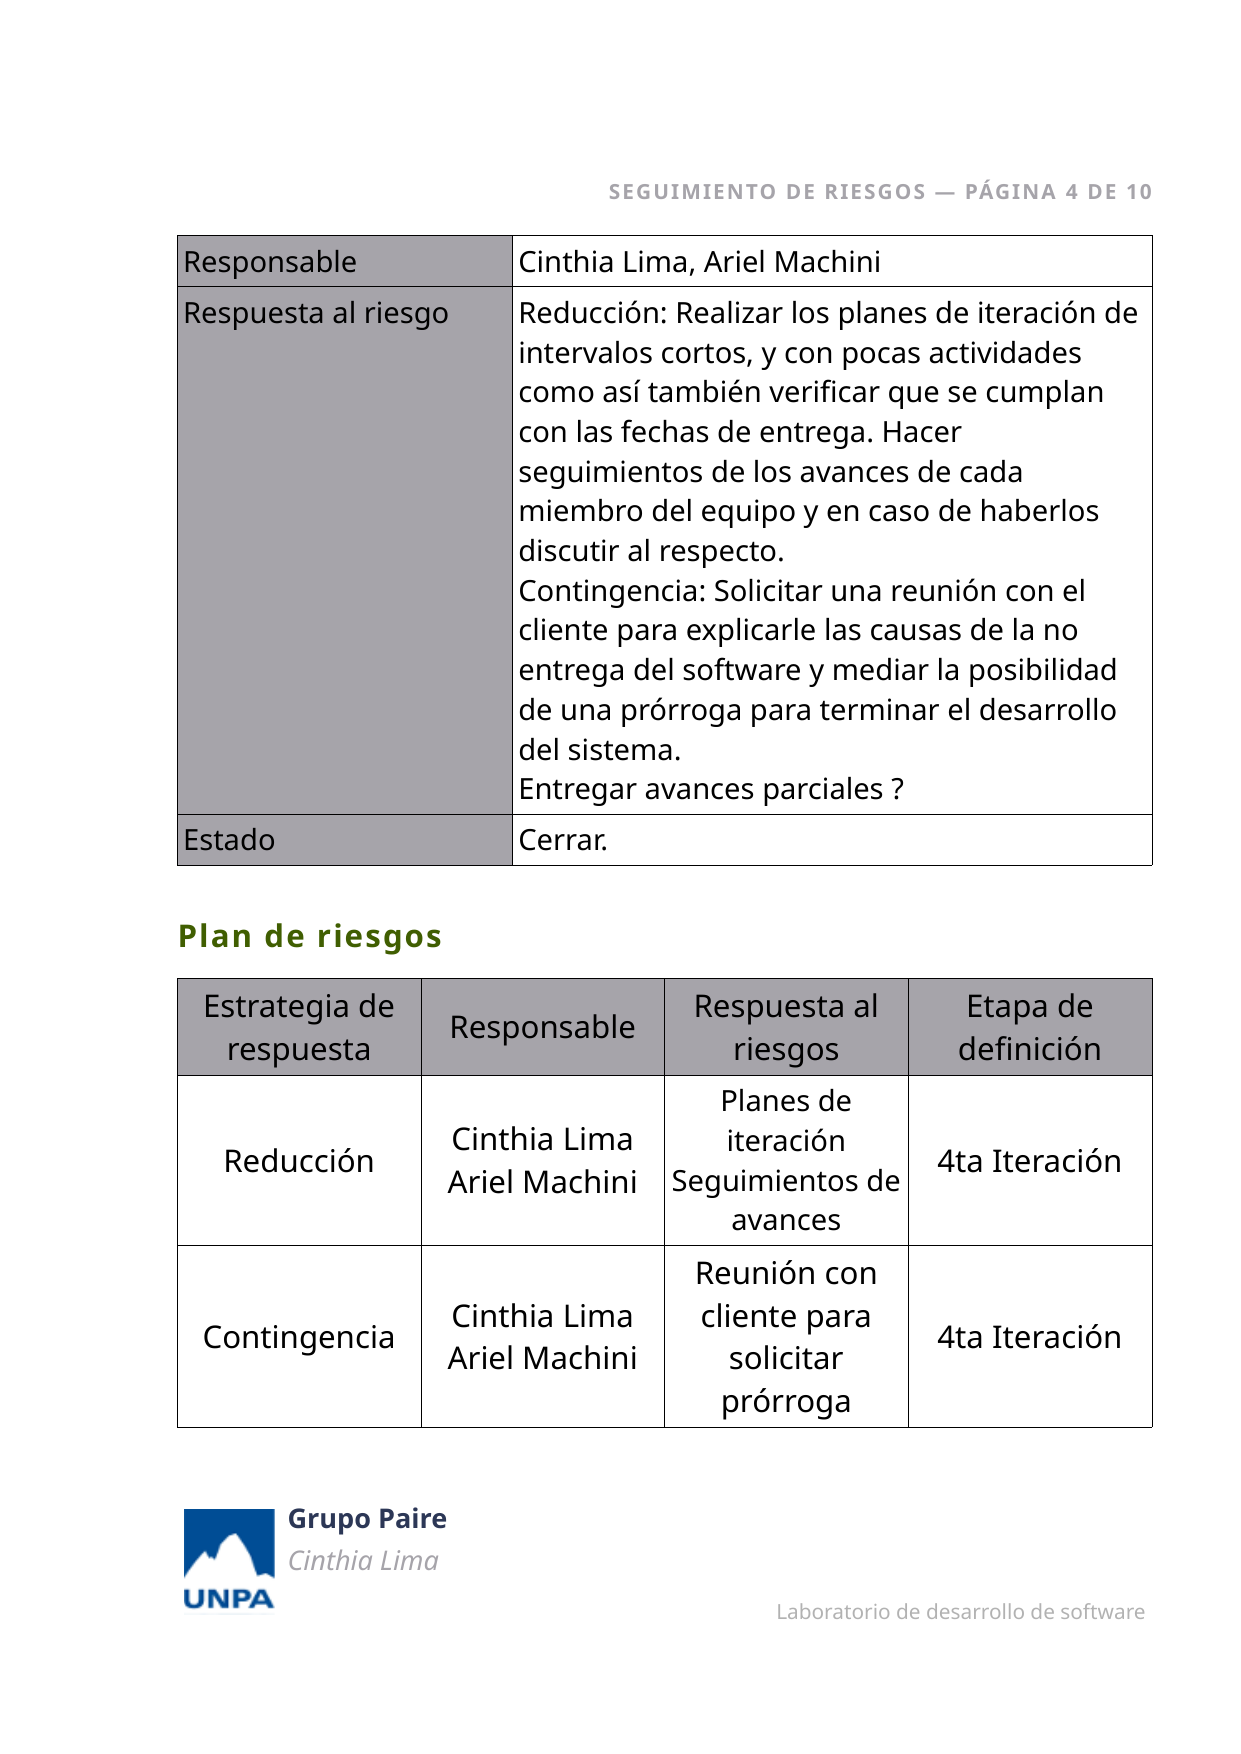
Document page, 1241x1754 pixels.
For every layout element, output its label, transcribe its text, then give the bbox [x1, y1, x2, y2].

table_cell 4ta Iteración [909, 1076, 1152, 1245]
table_cell Cinthia Lima Ariel Machini [422, 1076, 664, 1245]
table_cell Cerrar. [513, 815, 1152, 865]
table_cell Reducción: Realizar los planes de iteración de intervalos cortos, y con pocas actividades como así también verificar que se cumplan con las fechas de entrega. Hacer seguimientos de los avances de cada miembro del equipo y en caso de haberlos discutir al respecto. Contingencia: Solicitar una reunión con el cliente para explicarle las causas de la no entrega del software y mediar la posibilidad de una prórroga para terminar el desarrollo del sistema. Entregar avances parciales ? [513, 287, 1152, 814]
table_cell Cinthia Lima, Ariel Machini [513, 236, 1152, 286]
table_cell Cinthia Lima Ariel Machini [422, 1246, 664, 1427]
table_header Responsable [422, 979, 664, 1075]
table_cell Reducción [178, 1076, 421, 1245]
picture [184, 1509, 275, 1615]
table_cell Responsable [178, 236, 512, 286]
table_header Estrategia de respuesta [178, 979, 421, 1075]
table_cell Reunión con cliente para solicitar prórroga [665, 1246, 908, 1427]
text Plan de riesgos [177, 914, 1152, 957]
table_cell 4ta Iteración [909, 1246, 1152, 1427]
table_cell Contingencia [178, 1246, 421, 1427]
table_header Respuesta al riesgos [665, 979, 908, 1075]
table_header Etapa de definición [909, 979, 1152, 1075]
table_cell Respuesta al riesgo [178, 287, 512, 814]
table_cell Estado [178, 815, 512, 865]
table_cell Planes de iteración Seguimientos de avances [665, 1076, 908, 1245]
